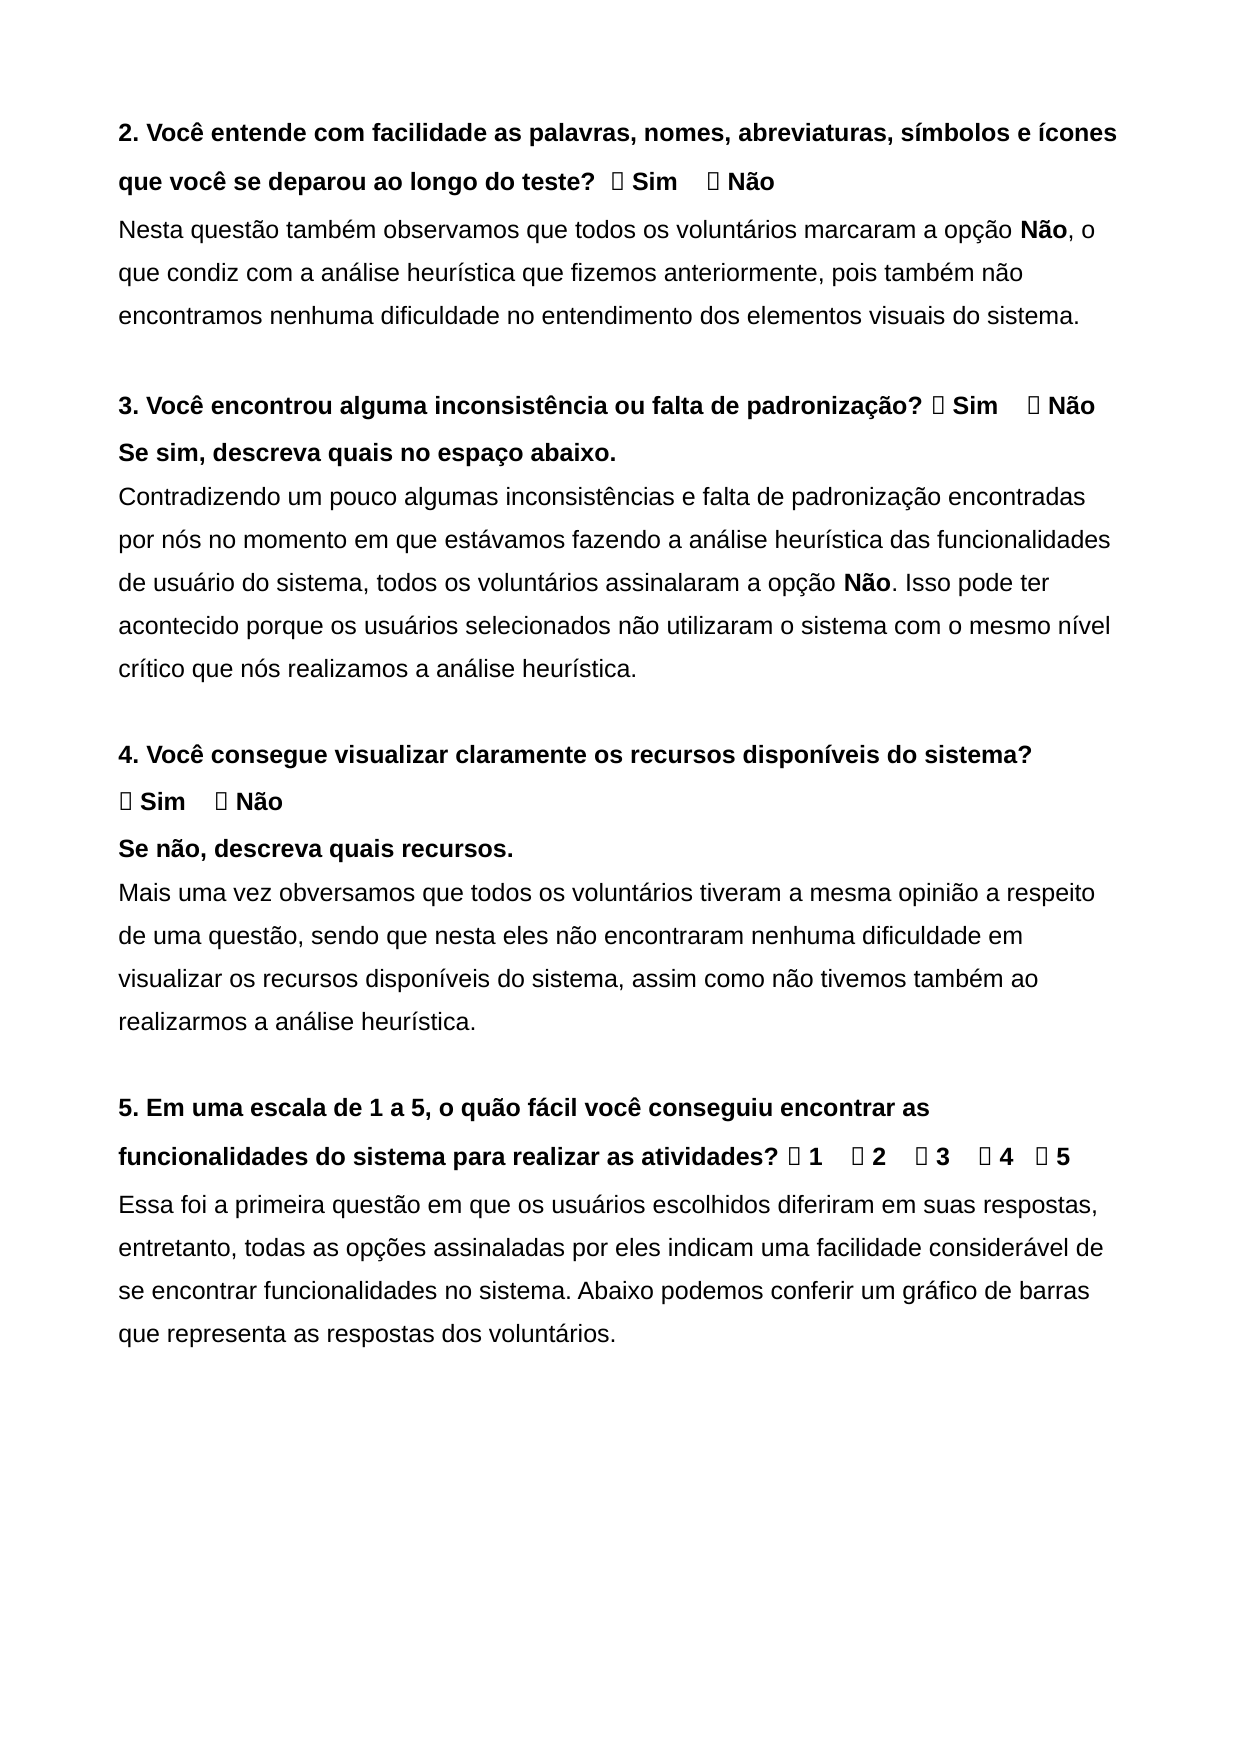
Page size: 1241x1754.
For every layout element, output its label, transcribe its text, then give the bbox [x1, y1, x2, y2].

text  Sim  Não [118, 783, 1122, 817]
text Essa foi a primeira questão em que os usuários escolhidos diferiram em suas respostas, entretanto, todas as opções assinaladas por eles indicam uma facilidade considerável de se encontrar funcionalidades no sistema. Abaixo podemos conferir um gráfico de barras que representa as respostas dos voluntários. [118, 1190, 1122, 1348]
text Mais uma vez obversamos que todos os voluntários tiveram a mesma opinião a respeito de uma questão, sendo que nesta eles não encontraram nenhuma dificuldade em visualizar os recursos disponíveis do sistema, assim como não tivemos também ao realizarmos a análise heurística. [118, 878, 1122, 1036]
text 4. Você consegue visualizar claramente os recursos disponíveis do sistema? [118, 740, 1122, 769]
text 2. Você entende com facilidade as palavras, nomes, abreviaturas, símbolos e ícones que você se deparou ao longo do teste?  Sim  Não [118, 118, 1122, 198]
text 3. Você encontrou alguma inconsistência ou falta de padronização?  Sim  Não [118, 387, 1122, 421]
text 5. Em uma escala de 1 a 5, o quão fácil você conseguiu encontrar as funcionalidades do sistema para realizar as atividades?  1  2  3  4  5 [118, 1093, 1122, 1173]
text Contradizendo um pouco algumas inconsistências e falta de padronização encontradas por nós no momento em que estávamos fazendo a análise heurística das funcionalidades de usuário do sistema, todos os voluntários assinalaram a opção Não. Isso pode ter acontecido porque os usuários selecionados não utilizaram o sistema com o mesmo nível crítico que nós realizamos a análise heurística. [118, 482, 1122, 683]
text Se sim, descreva quais no espaço abaixo. [118, 438, 1122, 467]
text Se não, descreva quais recursos. [118, 834, 1122, 863]
text Nesta questão também observamos que todos os voluntários marcaram a opção Não, o que condiz com a análise heurística que fizemos anteriormente, pois também não encontramos nenhuma dificuldade no entendimento dos elementos visuais do sistema. [118, 215, 1122, 330]
